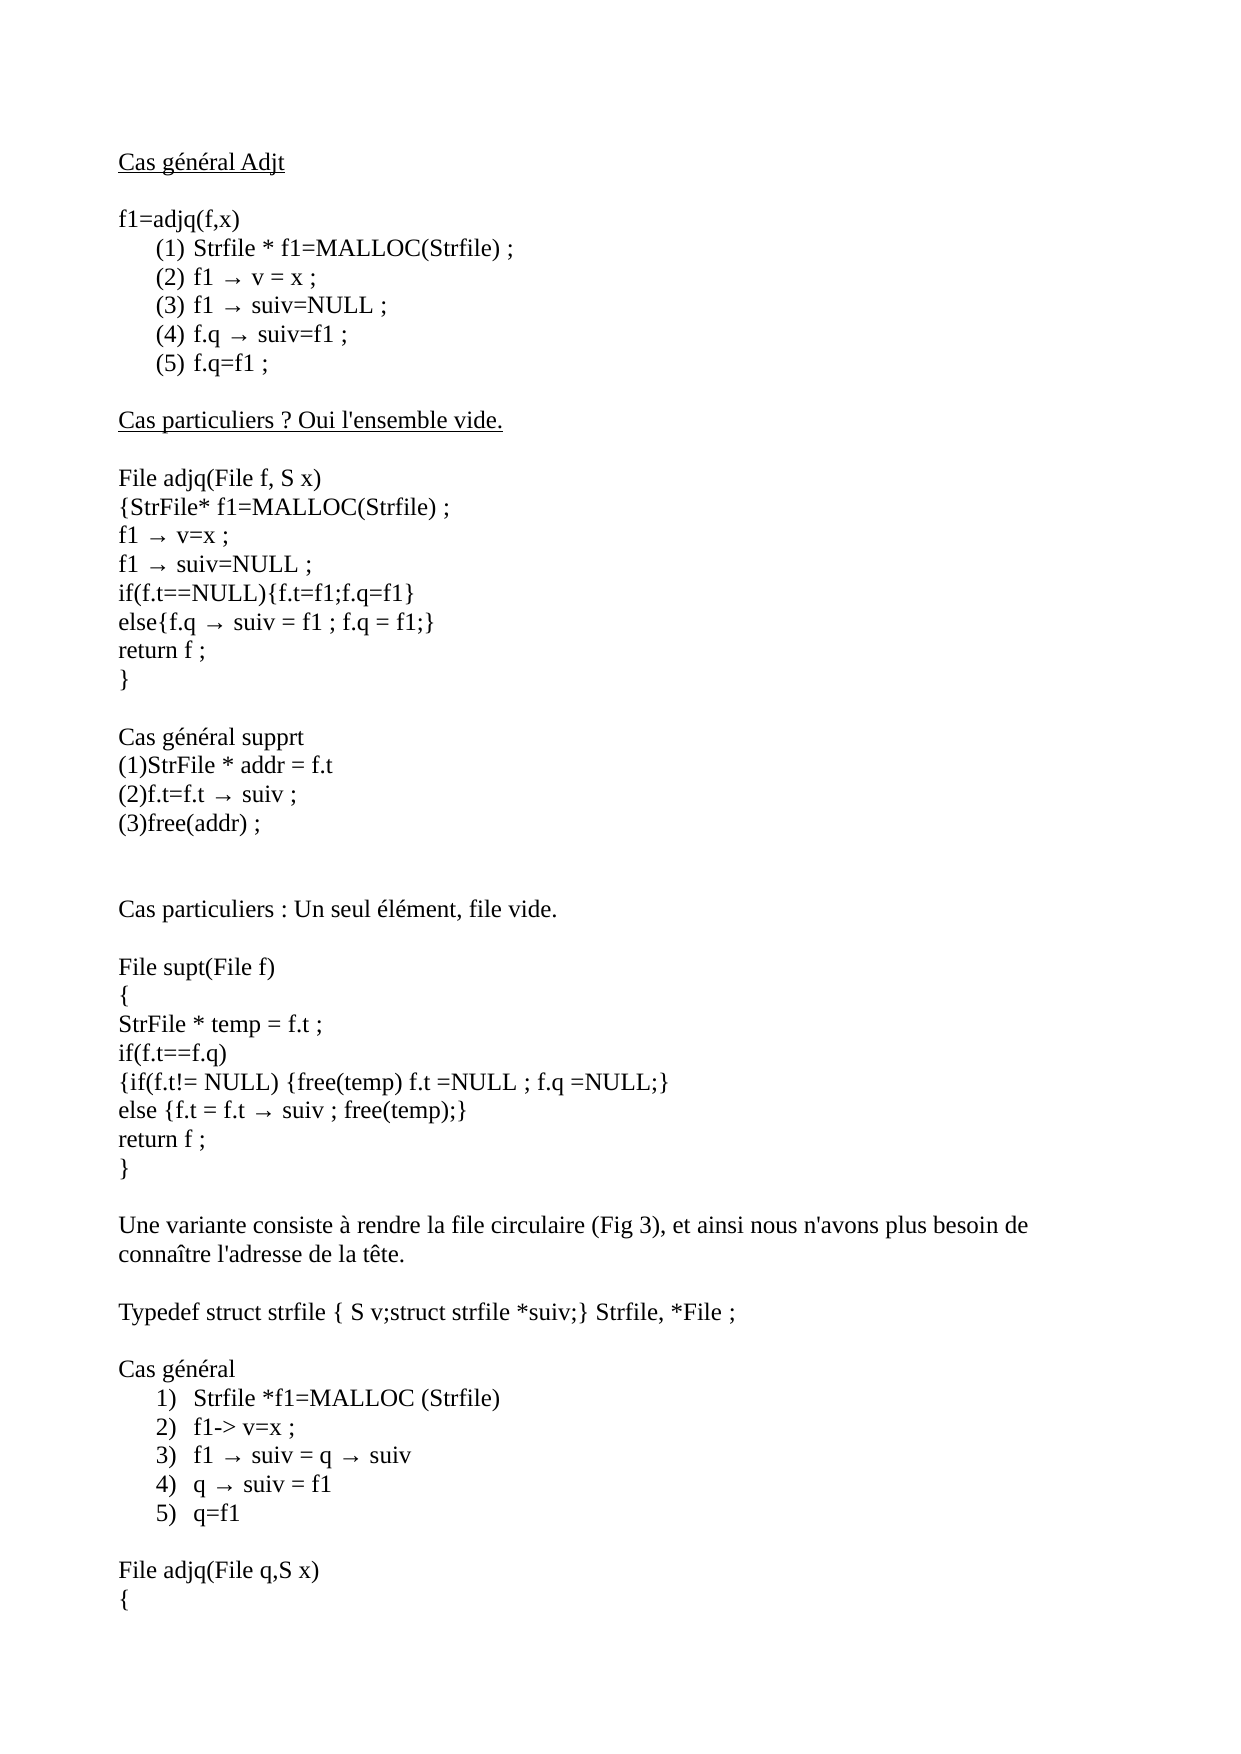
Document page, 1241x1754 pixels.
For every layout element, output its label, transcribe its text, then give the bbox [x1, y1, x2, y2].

text else{f.q → suiv = f1 ; f.q = f1;} [118, 607, 1122, 636]
text File adjq(File q,S x) [118, 1556, 1122, 1584]
text { [118, 1584, 1122, 1613]
list f1-> v=x ; [156, 1412, 1122, 1441]
list f.q → suiv=f1 ; [156, 319, 1122, 348]
text Cas général Adjt [118, 147, 1122, 176]
text Cas général [118, 1354, 1122, 1383]
list q=f1 [156, 1498, 1122, 1527]
text {StrFile* f1=MALLOC(Strfile) ; [118, 492, 1122, 521]
text } [118, 1153, 1122, 1182]
text if(f.t==f.q) [118, 1038, 1122, 1067]
text Cas particuliers ? Oui l'ensemble vide. [118, 406, 1122, 434]
list Strfile * f1=MALLOC(Strfile) ; [156, 233, 1122, 262]
text } [118, 664, 1122, 693]
list f.q=f1 ; [156, 348, 1122, 377]
text f1 → suiv=NULL ; [118, 549, 1122, 578]
text File adjq(File f, S x) [118, 463, 1122, 492]
text return f ; [118, 636, 1122, 664]
text { [118, 981, 1122, 1009]
text File supt(File f) [118, 952, 1122, 981]
text Cas particuliers : Un seul élément, file vide. [118, 894, 1122, 923]
list f1 → v = x ; [156, 262, 1122, 291]
text (2)f.t=f.t → suiv ; [118, 779, 1122, 808]
text Une variante consiste à rendre la file circulaire (Fig 3), et ainsi nous n'avons plus besoin de connaître l'adresse de la tête. [118, 1211, 1122, 1268]
list f1 → suiv=NULL ; [156, 291, 1122, 319]
text f1 → v=x ; [118, 521, 1122, 549]
text (1)StrFile * addr = f.t [118, 751, 1122, 779]
text if(f.t==NULL){f.t=f1;f.q=f1} [118, 578, 1122, 607]
text {if(f.t!= NULL) {free(temp) f.t =NULL ; f.q =NULL;} [118, 1067, 1122, 1096]
list f1 → suiv = q → suiv [156, 1441, 1122, 1469]
list q → suiv = f1 [156, 1469, 1122, 1498]
text return f ; [118, 1124, 1122, 1153]
text (3)free(addr) ; [118, 808, 1122, 837]
text Typedef struct strfile { S v;struct strfile *suiv;} Strfile, *File ; [118, 1297, 1122, 1326]
text f1=adjq(f,x) [118, 204, 1122, 233]
text StrFile * temp = f.t ; [118, 1009, 1122, 1038]
text else {f.t = f.t → suiv ; free(temp);} [118, 1096, 1122, 1124]
text Cas général supprt [118, 722, 1122, 751]
list Strfile *f1=MALLOC (Strfile) [156, 1383, 1122, 1412]
